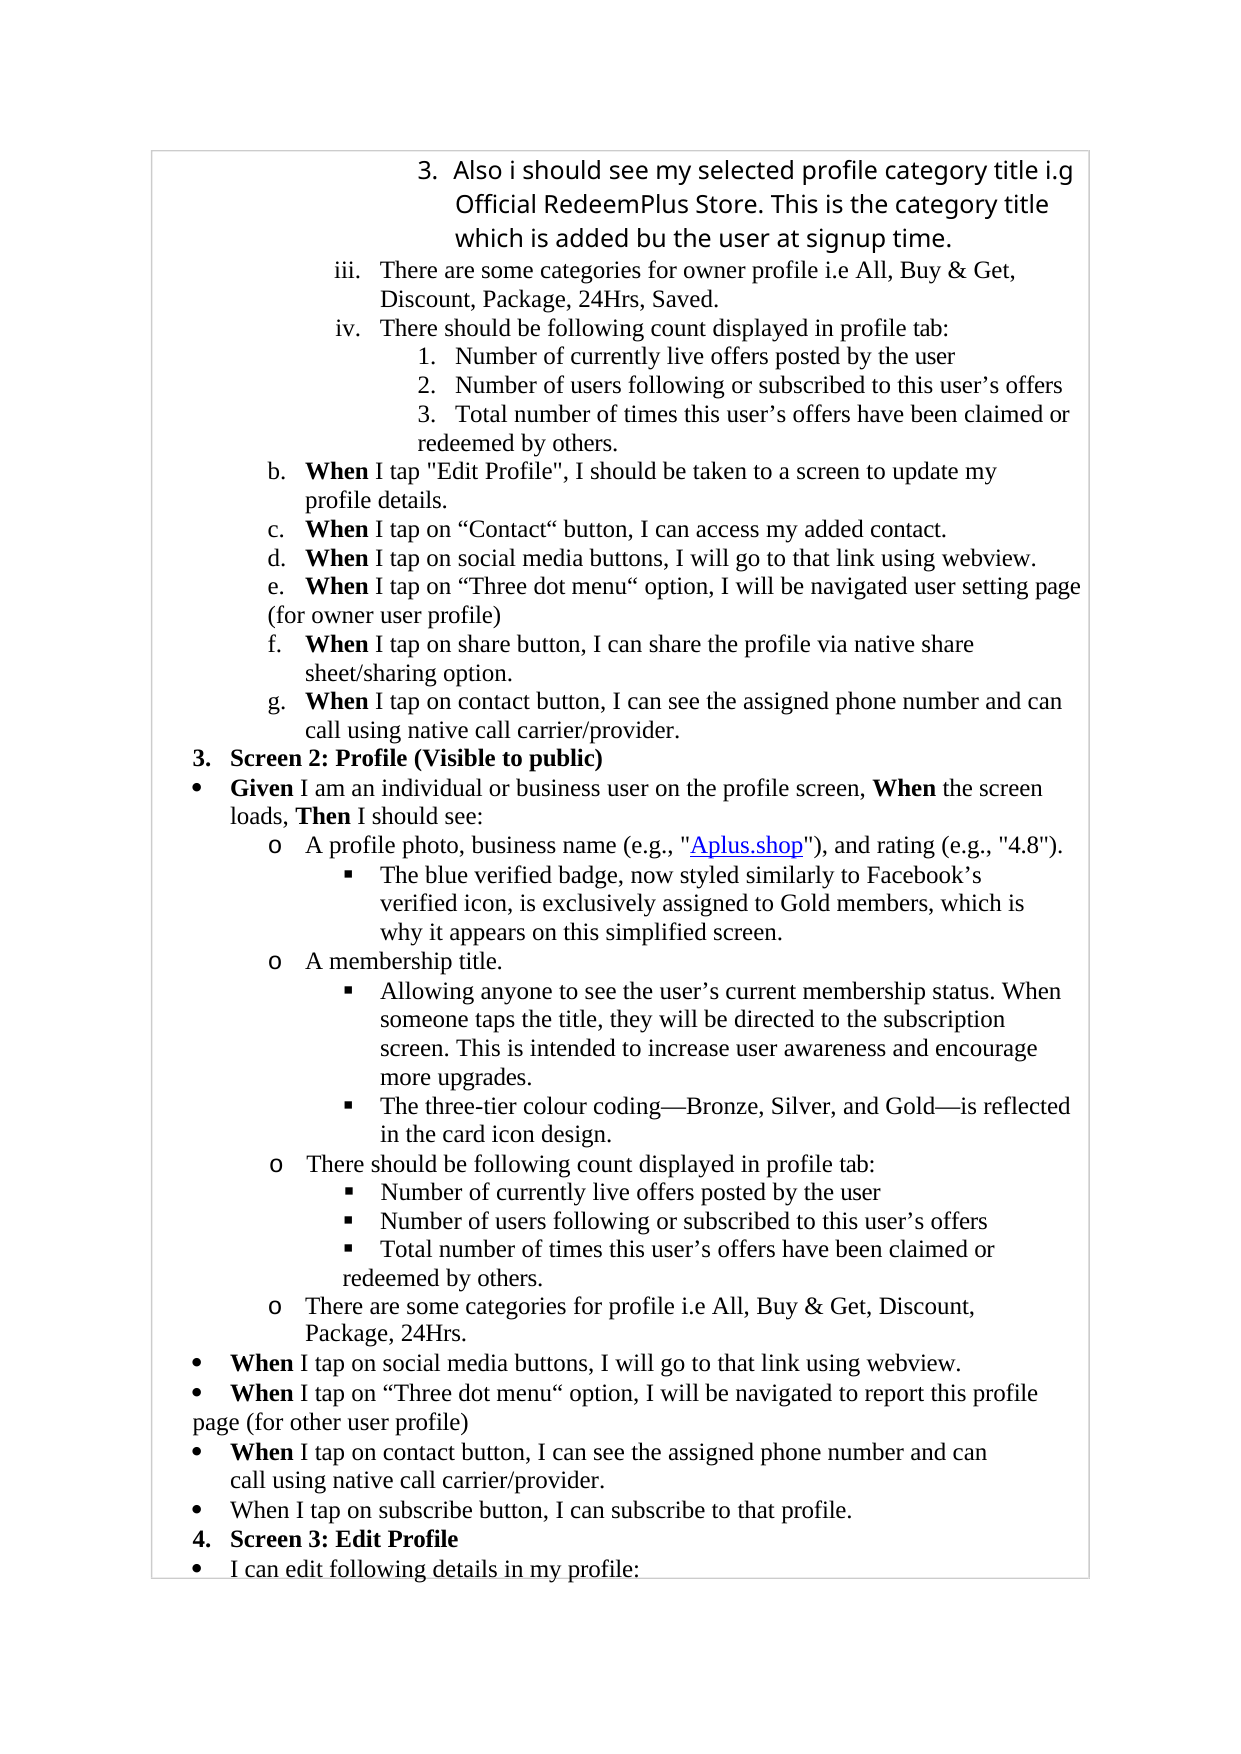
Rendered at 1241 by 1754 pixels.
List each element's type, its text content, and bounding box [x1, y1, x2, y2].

list Number of users following or subscribed to this user’s offers [342, 1206, 1137, 1234]
list There should be following count displayed in profile tab: [335, 313, 1137, 341]
list When I tap on “Three dot menu“ option, I will be navigated user setting page [267, 571, 1137, 600]
list Number of currently live offers posted by the user [148, 1178, 881, 1206]
list When I tap "Edit Profile", I should be taken to a screen to update my profile details. [267, 456, 1070, 514]
list When I tap on “Contact“ button, I can access my added contact. [267, 514, 1137, 543]
list When I tap on contact button, I can see the assigned phone number and can call using native call carrier/provider. [267, 686, 1062, 744]
list When I tap on “Three dot menu“ option, I will be navigated to report this profile [192, 1377, 1137, 1408]
list The three-tier colour coding—Bronze, Silver, and Gold—is reflected in the card icon design. [342, 1091, 1071, 1148]
list Number of currently live offers posted by the user [417, 341, 1137, 370]
list Allowing anyone to see the user’s current membership status. When someone taps the title, they will be directed to the subscription screen. This is intended to increase user awareness and encourage more upgrades. [342, 976, 1081, 1091]
text redeemed by others. [342, 1263, 1137, 1292]
list A profile photo, business name (e.g., "Aplus.shop"), and rating (e.g., "4.8"). [267, 830, 1137, 860]
list There are some categories for owner profile i.e All, Buy & Get, Discount, Package, 24Hrs, Saved. [334, 255, 1016, 313]
list When I tap on share button, I can share the profile via native share sheet/sharing option. [267, 629, 974, 686]
list Total number of times this user’s offers have been claimed or [342, 1234, 1137, 1263]
list There should be following count displayed in profile tab: [148, 1148, 876, 1178]
list Total number of times this user’s offers have been claimed or [417, 399, 1137, 428]
text 3. Also i should see my selected profile category title i.g Official RedeemPlus Store. This is the category title which is added bu the user at signup time. [417, 153, 1081, 255]
list The blue verified badge, now styled similarly to Facebook’s verified icon, is exclusively assigned to Gold members, which is why it appears on this simplified screen. [342, 860, 1065, 946]
list When I tap on contact button, I can see the assigned phone number and can call using native call carrier/provider. [192, 1437, 1029, 1494]
text page (for other user profile) [192, 1408, 1137, 1437]
subtitle Screen 2: Profile (Visible to public) [192, 744, 1137, 773]
list When I tap on social media buttons, I will go to that link using webview. [267, 543, 1137, 571]
list I can edit following details in my profile: [192, 1553, 1137, 1584]
subtitle Screen 3: Edit Profile [192, 1524, 1137, 1553]
list When I tap on subscribe button, I can subscribe to that profile. [192, 1494, 1137, 1524]
list Given I am an individual or business user on the profile screen, When the screen loads, Then I should see: [192, 773, 1043, 830]
text (for owner user profile) [267, 600, 1137, 629]
list There are some categories for profile i.e All, Buy & Get, Discount, Package, 24Hrs. [267, 1292, 1071, 1347]
list Number of users following or subscribed to this user’s offers [417, 370, 1137, 399]
list When I tap on social media buttons, I will go to that link using webview. [192, 1347, 1137, 1377]
list A membership title. [267, 946, 1137, 976]
text redeemed by others. [417, 428, 1137, 456]
